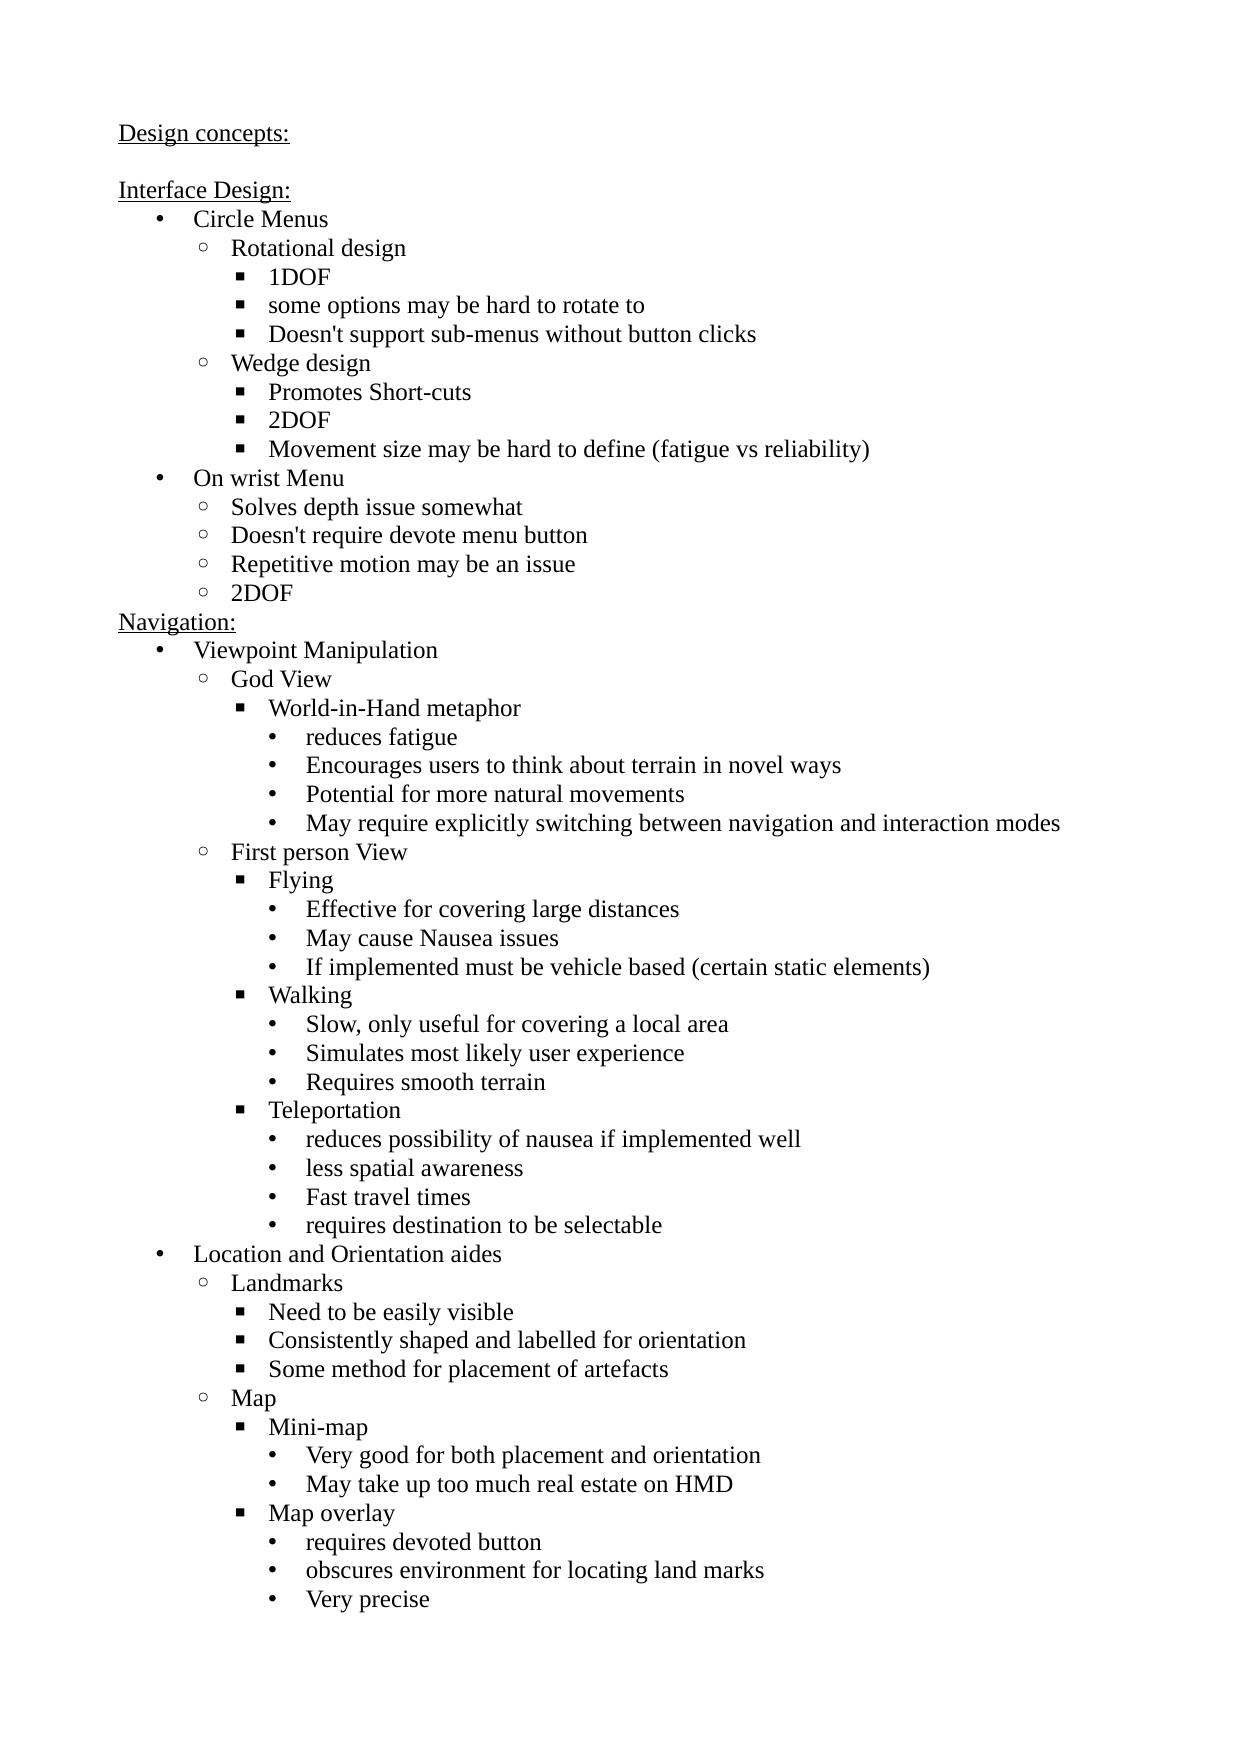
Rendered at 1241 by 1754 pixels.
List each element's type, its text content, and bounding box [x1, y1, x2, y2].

list Some method for placement of artefacts [231, 1354, 1122, 1383]
list Mini-map [231, 1412, 1122, 1441]
list reduces fatigue [268, 722, 1122, 751]
list requires devoted button [268, 1527, 1122, 1556]
list Promotes Short-cuts [231, 377, 1122, 406]
list 2DOF [231, 406, 1122, 434]
list Location and Orientation aides [156, 1239, 1122, 1268]
list Consistently shaped and labelled for orientation [231, 1326, 1122, 1354]
list Effective for covering large distances [268, 894, 1122, 923]
list Map [193, 1383, 1122, 1412]
list God View [193, 664, 1122, 693]
list Need to be easily visible [231, 1297, 1122, 1326]
list Fast travel times [268, 1182, 1122, 1211]
list May cause Nausea issues [268, 923, 1122, 952]
list reduces possibility of nausea if implemented well [268, 1124, 1122, 1153]
list Simulates most likely user experience [268, 1038, 1122, 1067]
list Requires smooth terrain [268, 1067, 1122, 1096]
list Doesn't support sub-menus without button clicks [231, 319, 1122, 348]
list Solves depth issue somewhat [193, 492, 1122, 521]
list some options may be hard to rotate to [231, 291, 1122, 319]
list On wrist Menu [156, 463, 1122, 492]
list Circle Menus [156, 204, 1122, 233]
list Slow, only useful for covering a local area [268, 1009, 1122, 1038]
list Walking [231, 981, 1122, 1009]
list Wedge design [193, 348, 1122, 377]
list Landmarks [193, 1268, 1122, 1297]
list Repetitive motion may be an issue [193, 549, 1122, 578]
list Very precise [268, 1584, 1122, 1613]
list May take up too much real estate on HMD [268, 1469, 1122, 1498]
list Doesn't require devote menu button [193, 521, 1122, 549]
list Viewpoint Manipulation [156, 636, 1122, 664]
list less spatial awareness [268, 1153, 1122, 1182]
text Navigation: [118, 607, 1122, 636]
list Flying [231, 866, 1122, 894]
list First person View [193, 837, 1122, 866]
list If implemented must be vehicle based (certain static elements) [268, 952, 1122, 981]
list Teleportation [231, 1096, 1122, 1124]
list Rotational design [193, 233, 1122, 262]
list requires destination to be selectable [268, 1211, 1122, 1239]
list May require explicitly switching between navigation and interaction modes [268, 808, 1122, 837]
text Design concepts: [118, 118, 1122, 147]
list Movement size may be hard to define (fatigue vs reliability) [231, 434, 1122, 463]
list Very good for both placement and orientation [268, 1441, 1122, 1469]
list Encourages users to think about terrain in novel ways [268, 751, 1122, 779]
list Potential for more natural movements [268, 779, 1122, 808]
list obscures environment for locating land marks [268, 1556, 1122, 1584]
list 2DOF [193, 578, 1122, 607]
list 1DOF [231, 262, 1122, 291]
list Map overlay [231, 1498, 1122, 1527]
list World-in-Hand metaphor [231, 693, 1122, 722]
text Interface Design: [118, 176, 1122, 204]
